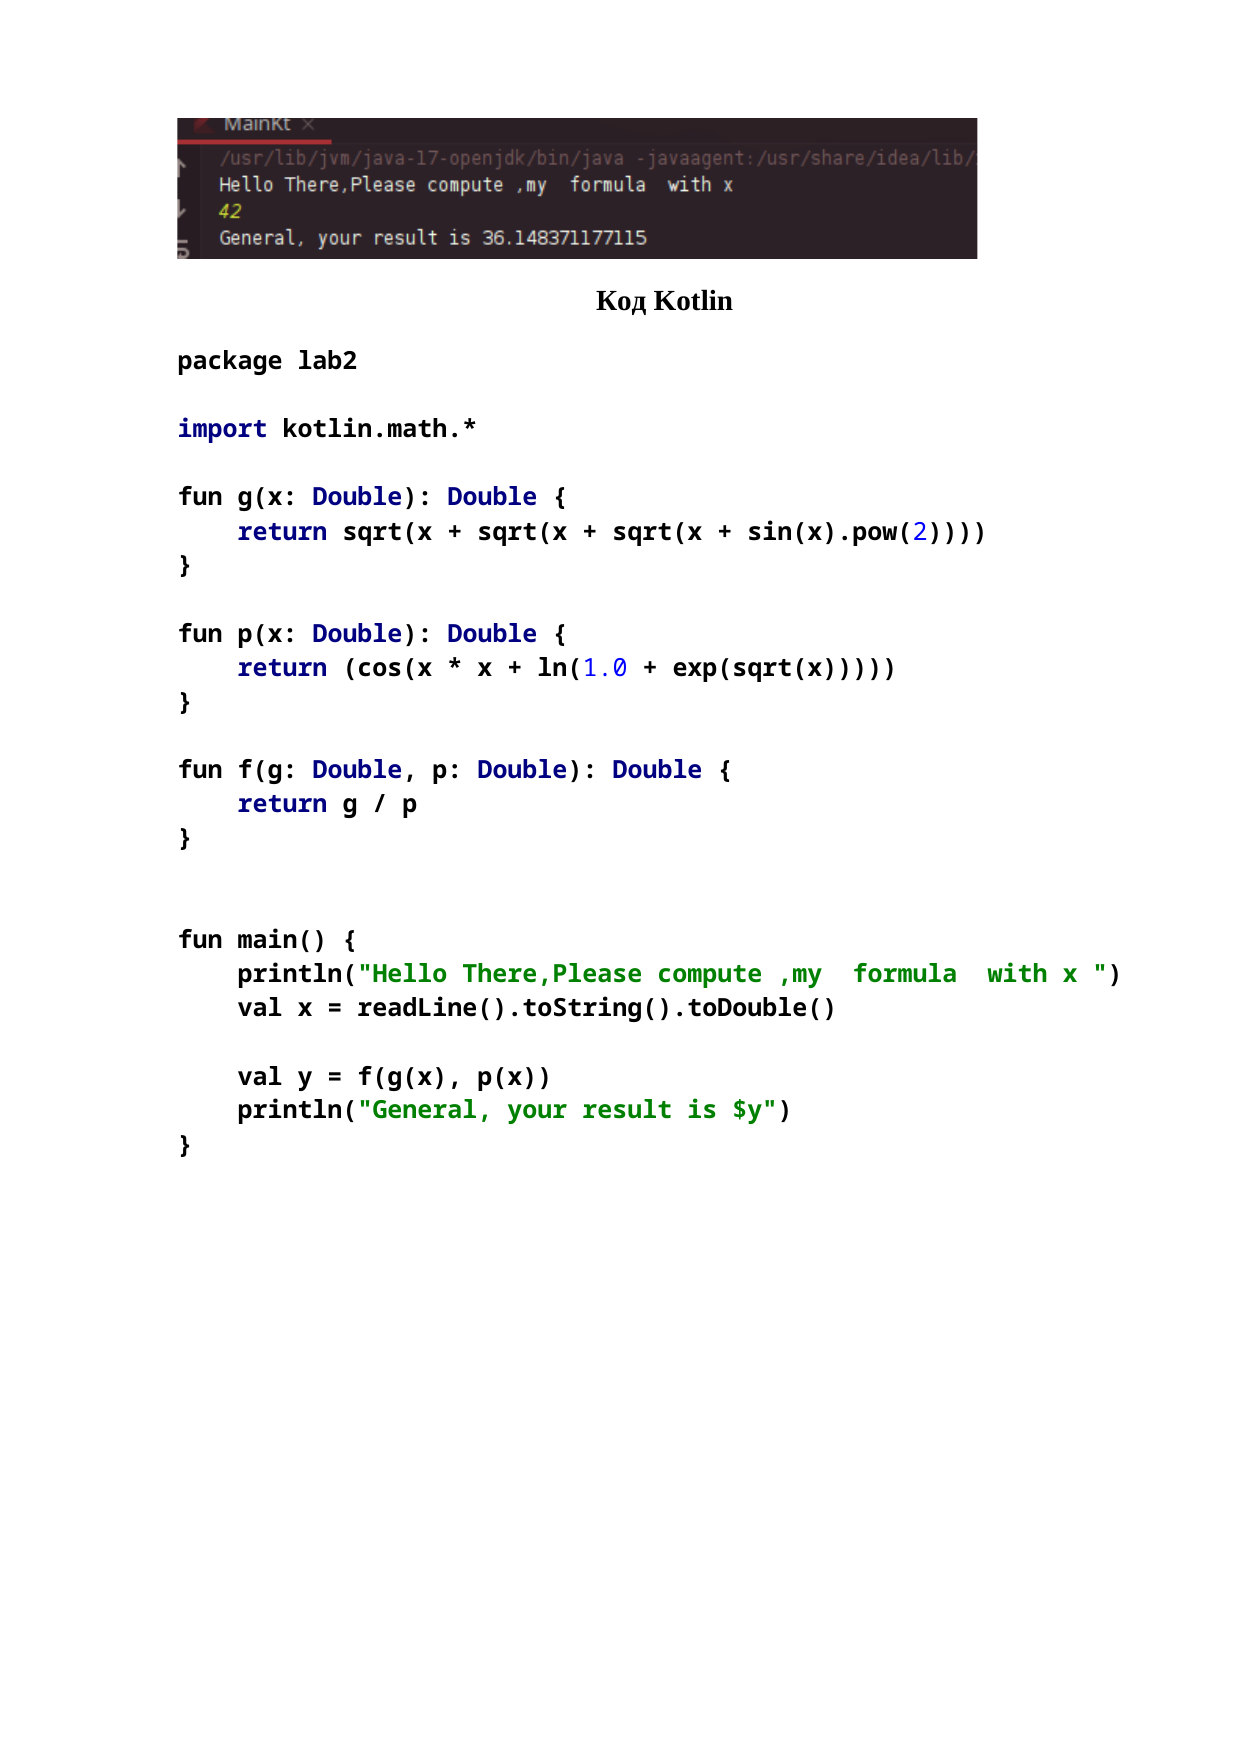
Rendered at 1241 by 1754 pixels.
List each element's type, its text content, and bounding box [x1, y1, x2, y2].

text package lab2 [177, 343, 1152, 377]
text import kotlin.math.* [177, 411, 1152, 445]
text } [177, 547, 1152, 581]
picture [177, 118, 978, 259]
text return sqrt(x + sqrt(x + sqrt(x + sin(x).pow(2)))) [177, 513, 1152, 547]
text val x = readLine().toString().toDouble() [177, 990, 1152, 1024]
text fun main() { [177, 922, 1152, 956]
text return g / p [177, 786, 1152, 820]
text println("Hello There,Please compute ,my formula with x ") [177, 956, 1152, 990]
text Код Kotlin [177, 283, 1152, 317]
text println("General, your result is $y") [177, 1092, 1152, 1126]
text } [177, 683, 1152, 717]
text fun f(g: Double, p: Double): Double { [177, 752, 1152, 786]
text return (cos(x * x + ln(1.0 + exp(sqrt(x))))) [177, 649, 1152, 683]
text fun p(x: Double): Double { [177, 615, 1152, 649]
text } [177, 820, 1152, 854]
text } [177, 1126, 1152, 1160]
text fun g(x: Double): Double { [177, 479, 1152, 513]
text val y = f(g(x), p(x)) [177, 1058, 1152, 1092]
